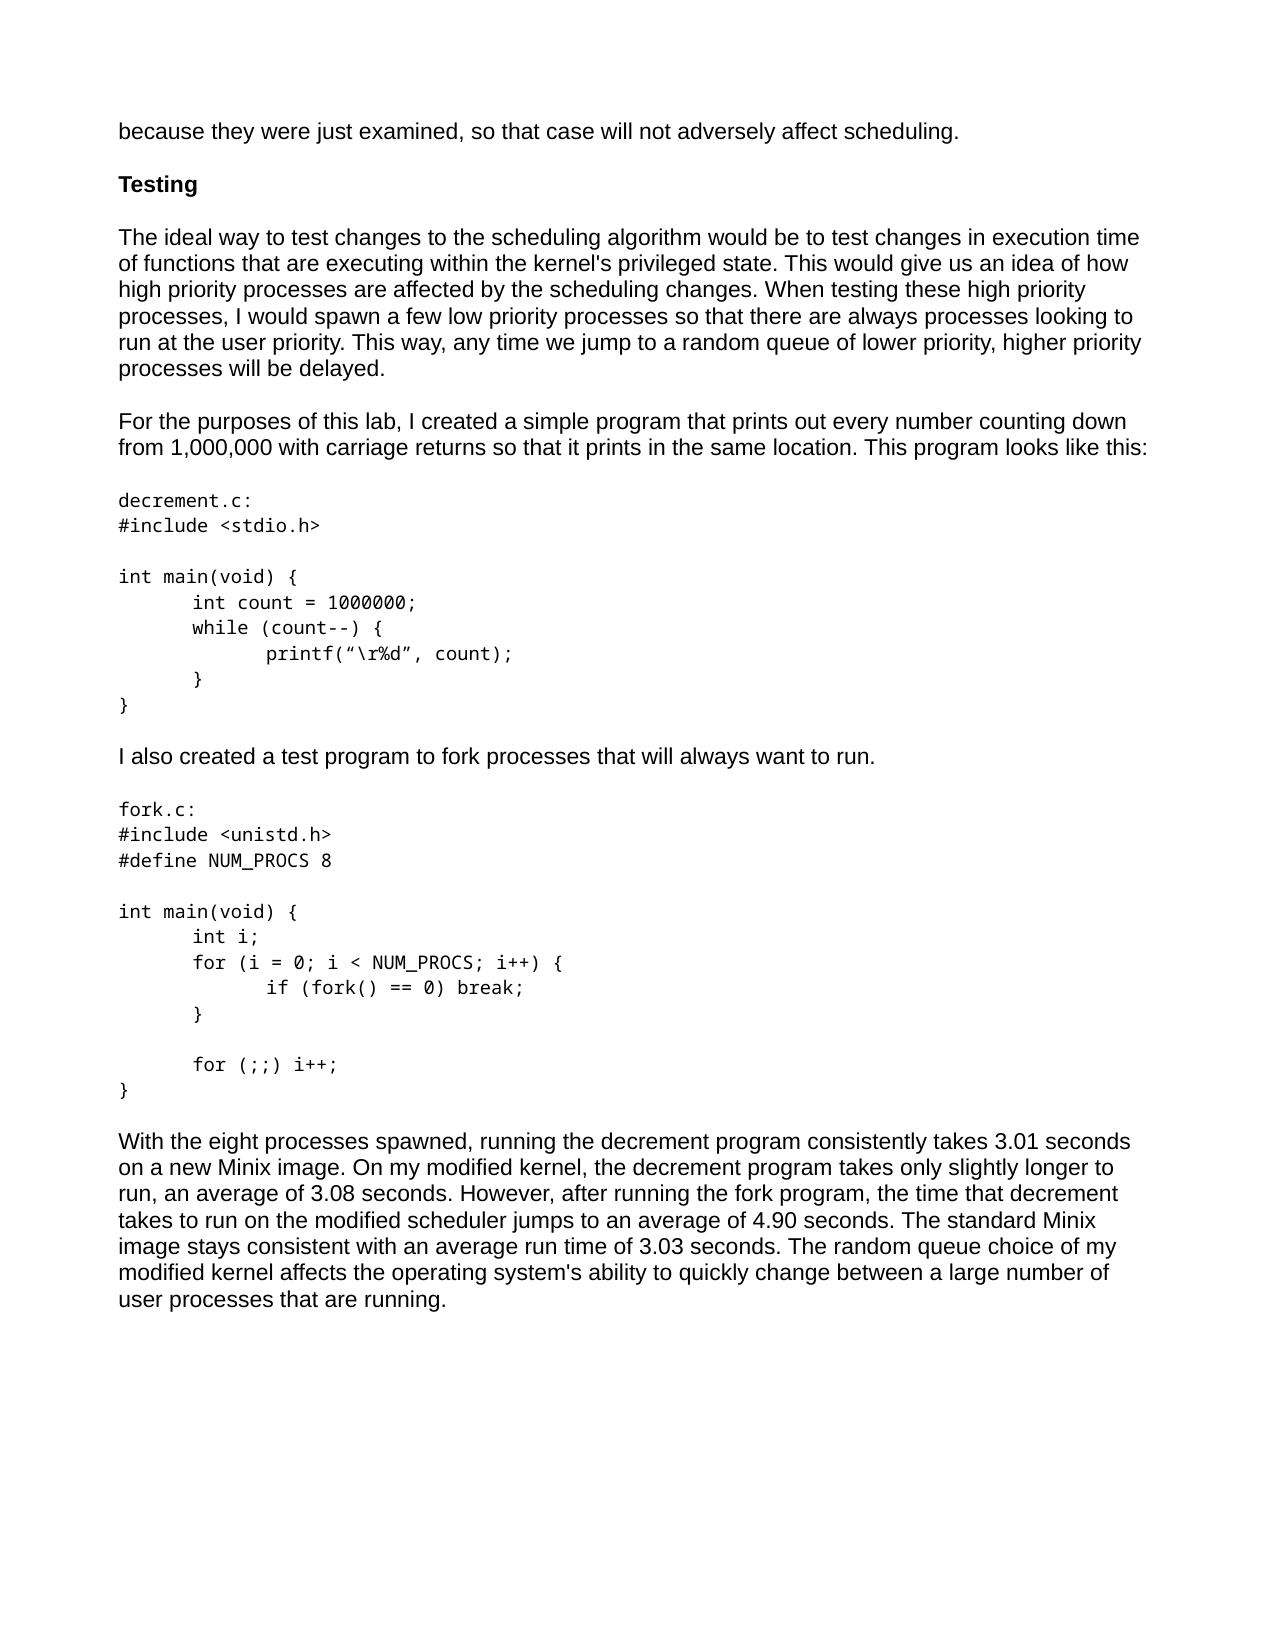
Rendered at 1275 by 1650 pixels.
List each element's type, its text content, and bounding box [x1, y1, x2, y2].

text int main(void) { [118, 898, 1157, 923]
text #include <unistd.h> [118, 821, 1157, 847]
text The ideal way to test changes to the scheduling algorithm would be to test changes in execution time of functions that are executing within the kernel's privileged state. This would give us an idea of how high priority processes are affected by the scheduling changes. When testing these high priority processes, I would spawn a few low priority processes so that there are always processes looking to run at the user priority. This way, any time we jump to a random queue of lower priority, higher priority processes will be delayed. [118, 223, 1157, 382]
text } [118, 1000, 1157, 1026]
text int i; [118, 923, 1157, 949]
text I also created a test program to fork processes that will always want to run. [118, 743, 1157, 769]
text } [118, 666, 1157, 691]
text With the eight processes spawned, running the decrement program consistently takes 3.01 seconds on a new Minix image. On my modified kernel, the decrement program takes only slightly longer to run, an average of 3.08 seconds. However, after running the fork program, the time that decrement takes to run on the modified scheduler jumps to an average of 4.90 seconds. The standard Minix image stays consistent with an average run time of 3.03 seconds. The random queue choice of my modified kernel affects the operating system's ability to quickly change between a large number of user processes that are running. [118, 1128, 1157, 1312]
text printf(“\r%d”, count); [118, 640, 1157, 666]
text #define NUM_PROCS 8 [118, 847, 1157, 872]
text Testing [118, 171, 1157, 197]
text For the purposes of this lab, I created a simple program that prints out every number counting down from 1,000,000 with carriage returns so that it prints in the same location. This program looks like this: [118, 408, 1157, 461]
text while (count--) { [118, 615, 1157, 640]
text fork.c: [118, 796, 1157, 821]
text if (fork() == 0) break; [118, 974, 1157, 1000]
text decrement.c: [118, 487, 1157, 513]
text for (i = 0; i < NUM_PROCS; i++) { [118, 949, 1157, 974]
text for (;;) i++; [118, 1051, 1157, 1077]
text } [118, 691, 1157, 717]
text int main(void) { [118, 564, 1157, 589]
text } [118, 1077, 1157, 1102]
text #include <stdio.h> [118, 513, 1157, 538]
text int count = 1000000; [118, 589, 1157, 615]
text because they were just examined, so that case will not adversely affect scheduling. [118, 118, 1157, 144]
